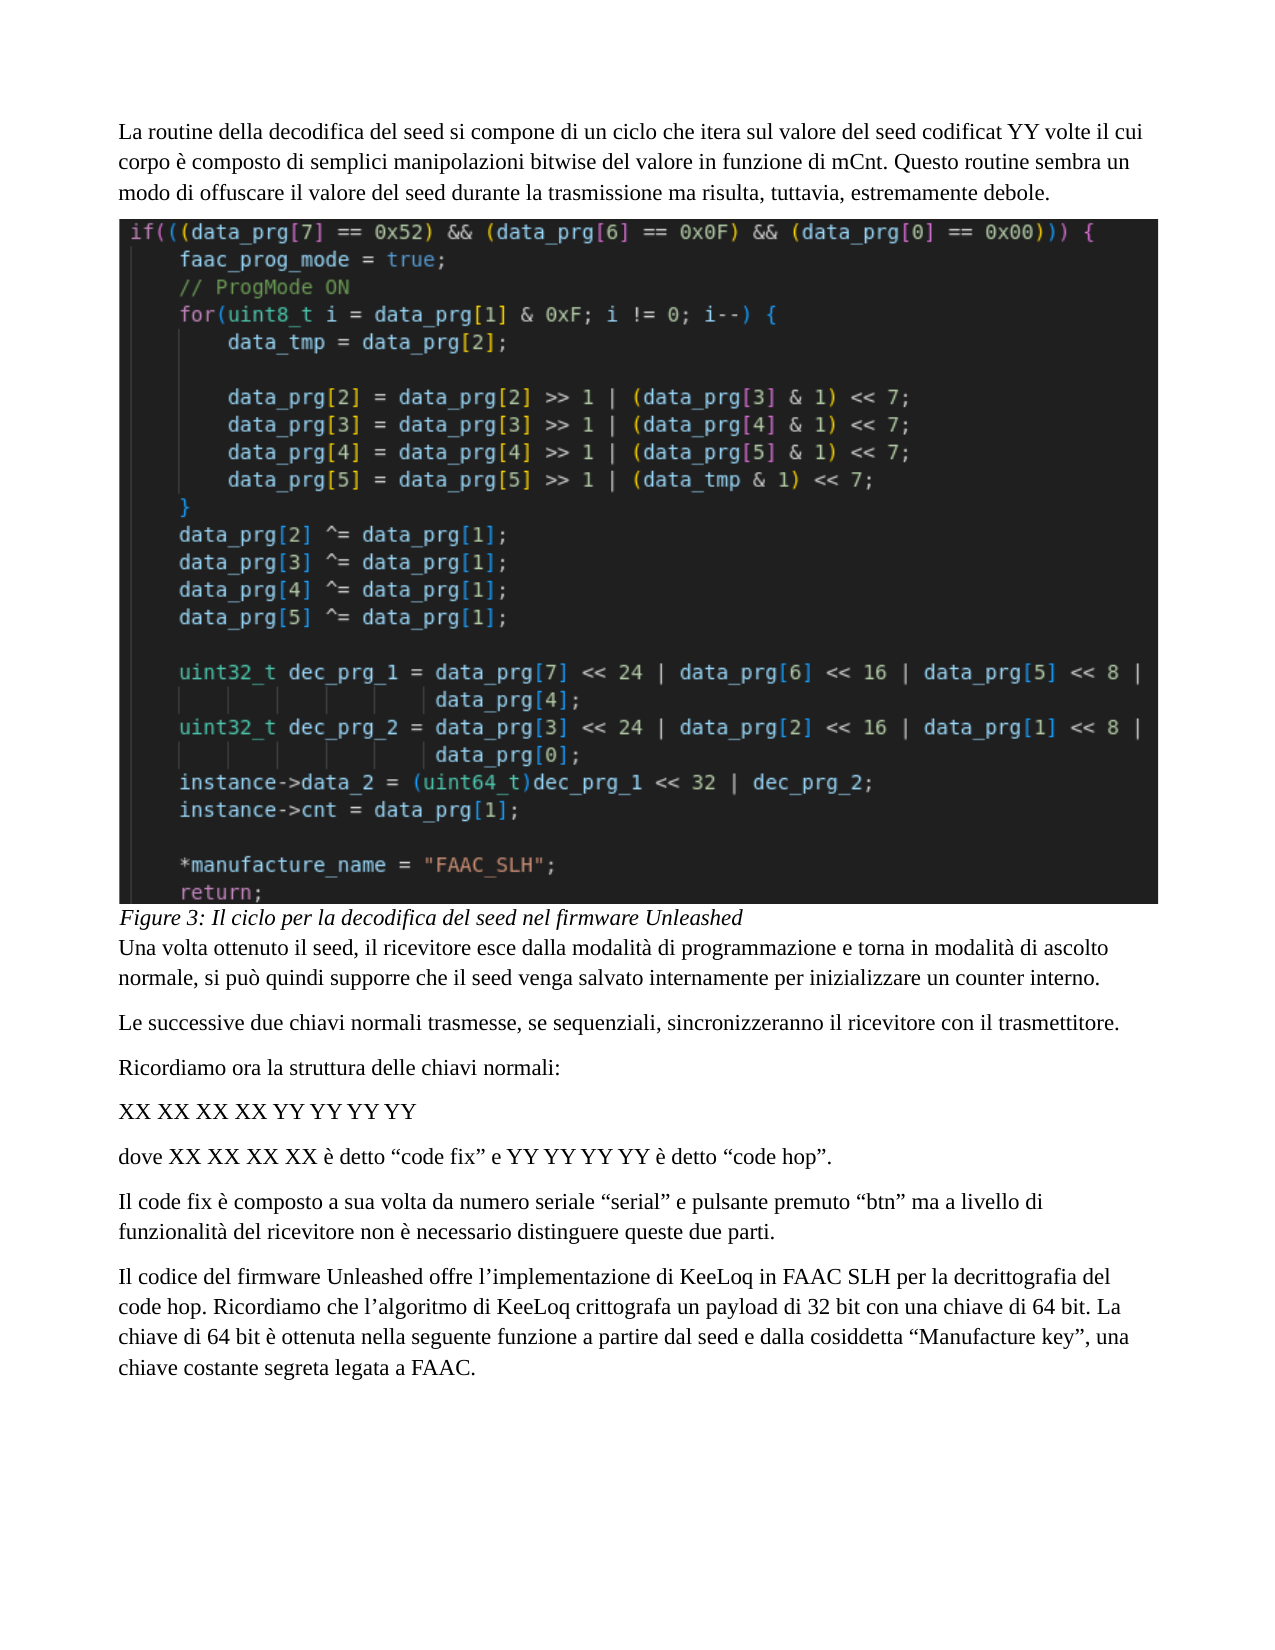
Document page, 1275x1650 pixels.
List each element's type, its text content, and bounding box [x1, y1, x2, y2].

text Il code fix è composto a sua volta da numero seriale “serial” e pulsante premuto “btn” ma a livello di funzionalità del ricevitore non è necessario distinguere queste due parti. [118, 1188, 1157, 1244]
text Una volta ottenuto il seed, il ricevitore esce dalla modalità di programmazione e torna in modalità di ascolto normale, si può quindi supporre che il seed venga salvato internamente per inizializzare un counter interno. [118, 223, 1157, 990]
text Figure 3: Il ciclo per la decodifica del seed nel firmware Unleashed [119, 904, 1158, 930]
picture [119, 219, 1159, 904]
text dove XX XX XX XX è detto “code fix” e YY YY YY YY è detto “code hop”. [118, 1143, 1157, 1169]
text La routine della decodifica del seed si compone di un ciclo che itera sul valore del seed codificat YY volte il cui corpo è composto di semplici manipolazioni bitwise del valore in funzione di mCnt. Questo routine sembra un modo di offuscare il valore del seed durante la trasmissione ma risulta, tuttavia, estremamente debole. [118, 118, 1157, 205]
text XX XX XX XX YY YY YY YY [118, 1098, 1157, 1125]
text Il codice del firmware Unleashed offre l’implementazione di KeeLoq in FAAC SLH per la decrittografia del code hop. Ricordiamo che l’algoritmo di KeeLoq crittografa un payload di 32 bit con una chiave di 64 bit. La chiave di 64 bit è ottenuta nella seguente funzione a partire dal seed e dalla cosiddetta “Manufacture key”, una chiave costante segreta legata a FAAC. [118, 1263, 1157, 1380]
text [119, 207, 1158, 219]
text Le successive due chiavi normali trasmesse, se sequenziali, sincronizzeranno il ricevitore con il trasmettitore. [118, 1009, 1157, 1035]
text Ricordiamo ora la struttura delle chiavi normali: [118, 1054, 1157, 1080]
